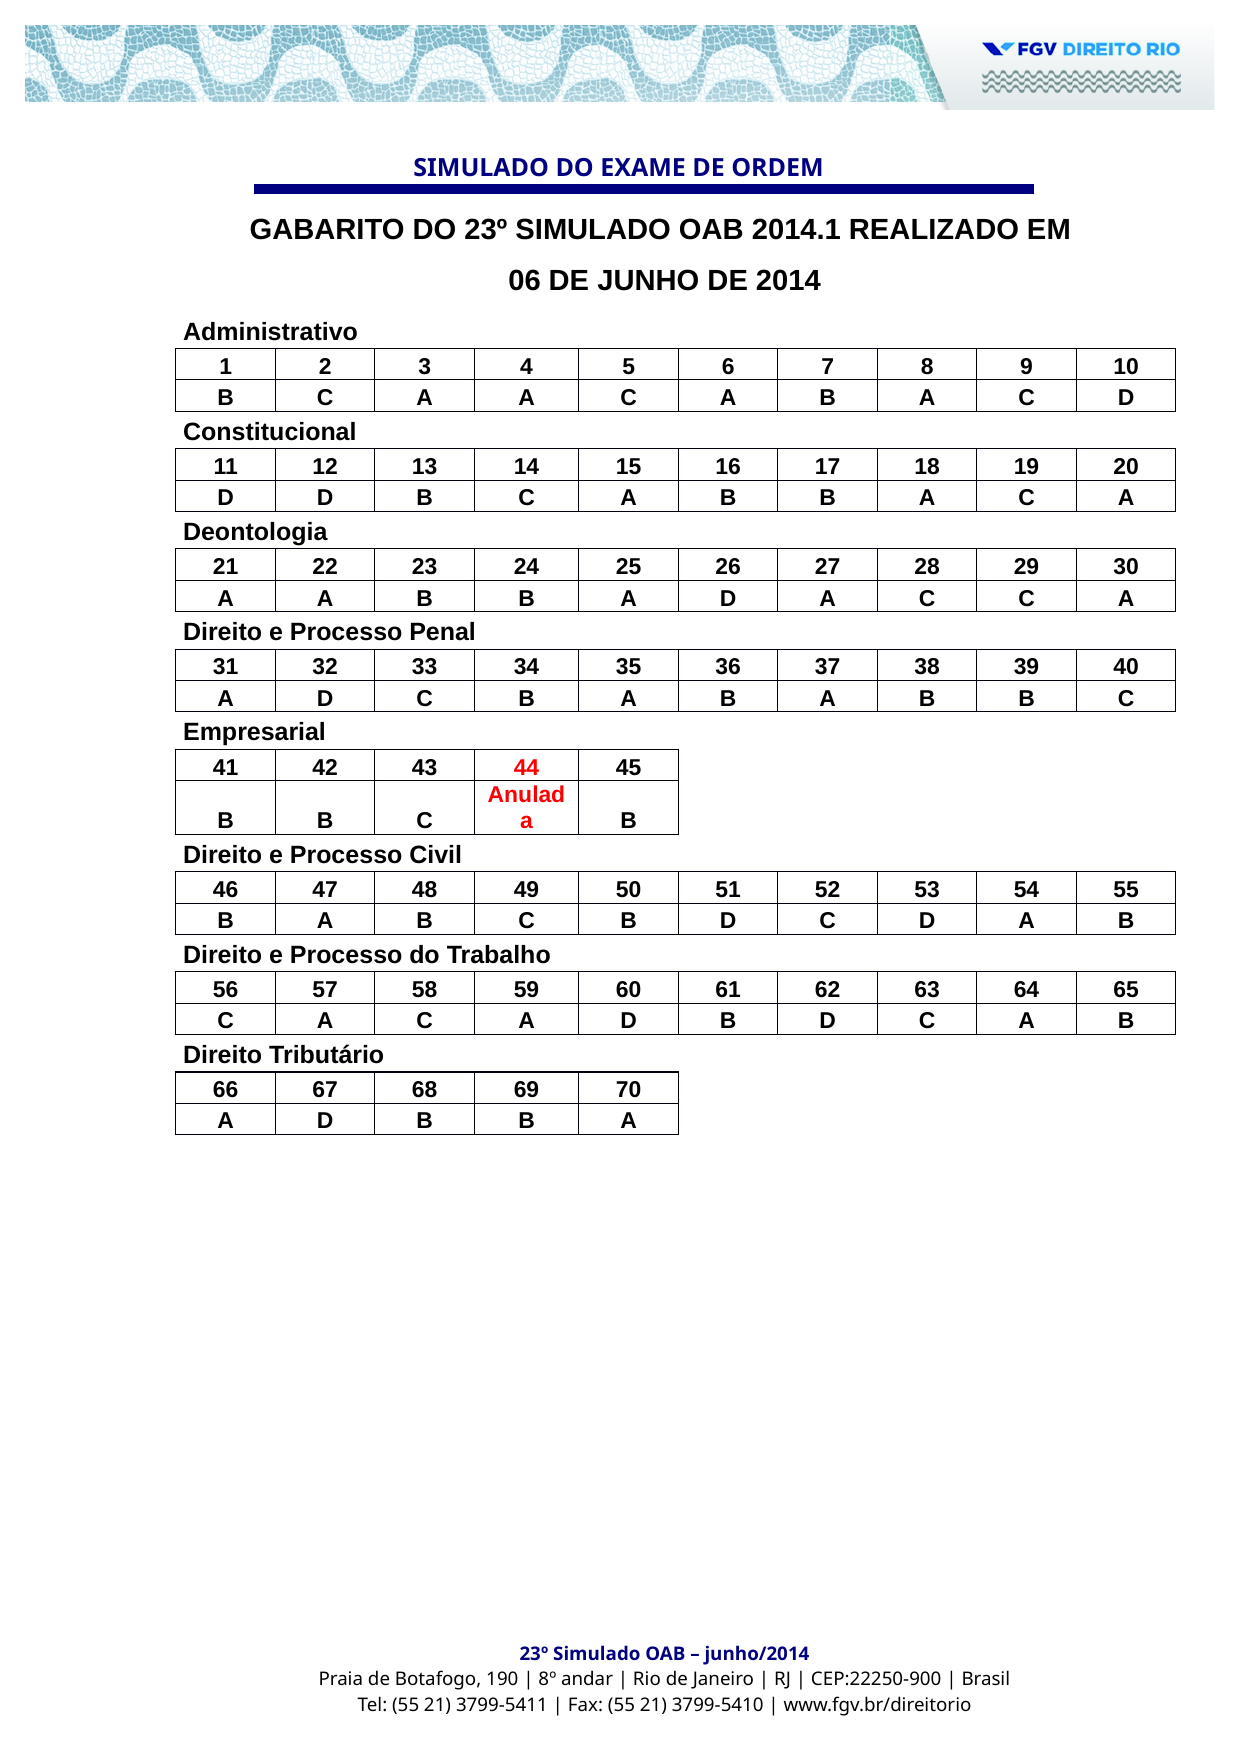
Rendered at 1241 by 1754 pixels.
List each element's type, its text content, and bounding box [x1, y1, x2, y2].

table_cell [877, 1103, 977, 1134]
table_cell [474, 413, 578, 446]
table_cell B [176, 380, 275, 411]
table_cell B [276, 781, 374, 833]
table_cell 18 [878, 449, 976, 479]
table_cell 66 [176, 1073, 275, 1103]
table_cell C [878, 1004, 976, 1034]
table_cell 7 [778, 349, 877, 379]
table_cell 9 [977, 349, 1076, 379]
table_header [678, 313, 778, 346]
table_cell 2 [276, 349, 374, 379]
table_cell [678, 713, 778, 746]
table_cell Empresarial [176, 713, 374, 746]
table_cell B [475, 581, 578, 611]
table_cell Direito e Processo Penal [176, 613, 578, 646]
table_cell B [176, 904, 275, 934]
table_header Administrativo [176, 313, 374, 346]
table_cell [579, 1036, 678, 1069]
table_cell 21 [176, 549, 275, 579]
table_cell C [778, 904, 877, 934]
table_cell C [878, 581, 976, 611]
table_cell [778, 936, 877, 969]
table_cell [778, 1071, 877, 1103]
table_cell 69 [475, 1073, 578, 1103]
table_cell A [579, 481, 678, 511]
table_cell 63 [878, 972, 976, 1002]
table_cell C [276, 380, 374, 411]
table_cell A [579, 581, 678, 611]
table_cell [977, 936, 1076, 969]
table_cell A [176, 1104, 275, 1134]
table_cell [977, 749, 1076, 780]
table_cell B [878, 681, 976, 711]
table_cell D [276, 1104, 374, 1134]
table_cell [778, 513, 877, 546]
table_cell [1076, 936, 1176, 969]
table_cell A [475, 1004, 578, 1034]
table_cell [877, 749, 977, 780]
table_cell B [579, 781, 678, 833]
table_cell [678, 936, 778, 969]
table_cell 40 [1077, 650, 1175, 680]
table_cell 46 [176, 872, 275, 902]
table_cell 60 [579, 972, 678, 1002]
text GABARITO DO 23º SIMULADO OAB 2014.1 REALIZADO EM [177, 212, 1152, 246]
table_cell [977, 613, 1076, 646]
table_cell A [176, 681, 275, 711]
table_cell [678, 413, 778, 446]
table_header [977, 313, 1076, 346]
table_cell Deontologia [176, 513, 374, 546]
table_cell A [375, 380, 474, 411]
table_cell [375, 713, 474, 746]
table_cell 39 [977, 650, 1076, 680]
table_cell 49 [475, 872, 578, 902]
table_cell 14 [475, 449, 578, 479]
table_header [375, 313, 474, 346]
table_cell C [977, 380, 1076, 411]
table_cell B [375, 581, 474, 611]
table_header [1076, 313, 1176, 346]
table_cell 58 [375, 972, 474, 1002]
table_cell [474, 1036, 578, 1069]
table_cell [679, 780, 778, 833]
table_cell [1076, 713, 1176, 746]
table_cell [579, 936, 678, 969]
table_header [474, 313, 578, 346]
table_cell [877, 413, 977, 446]
table_cell [474, 836, 578, 869]
table_cell [877, 836, 977, 869]
table_cell [778, 713, 877, 746]
table_cell 38 [878, 650, 976, 680]
table_cell 36 [679, 650, 777, 680]
table_cell Direito e Processo do Trabalho [176, 936, 578, 969]
table_cell [778, 836, 877, 869]
table_cell Direito Tributário [176, 1036, 474, 1069]
table_cell 19 [977, 449, 1076, 479]
table_cell A [276, 581, 374, 611]
table_cell D [679, 904, 777, 934]
table_cell 64 [977, 972, 1076, 1002]
table_cell A [579, 1104, 678, 1134]
table_cell [678, 613, 778, 646]
table_cell 31 [176, 650, 275, 680]
table_cell 59 [475, 972, 578, 1002]
table_cell 33 [375, 650, 474, 680]
table_cell A [878, 380, 976, 411]
table_cell D [878, 904, 976, 934]
table_cell C [375, 781, 474, 833]
table_cell [679, 1103, 778, 1134]
table_cell D [176, 481, 275, 511]
table_cell 10 [1077, 349, 1175, 379]
table_cell 57 [276, 972, 374, 1002]
table_cell D [579, 1004, 678, 1034]
table_cell 29 [977, 549, 1076, 579]
table_cell [877, 1036, 977, 1069]
table_cell A [276, 904, 374, 934]
table_cell 48 [375, 872, 474, 902]
table_cell C [579, 380, 678, 411]
table_cell [1076, 836, 1176, 869]
table_cell [778, 613, 877, 646]
table_cell C [375, 1004, 474, 1034]
table_cell 52 [778, 872, 877, 902]
table_cell [877, 780, 977, 833]
table_cell D [276, 481, 374, 511]
table_cell B [1077, 904, 1175, 934]
table_cell [1076, 749, 1176, 780]
table_cell 20 [1077, 449, 1175, 479]
table_cell [678, 836, 778, 869]
table_cell [375, 513, 474, 546]
table_cell A [1077, 581, 1175, 611]
table_cell 41 [176, 750, 275, 780]
table_cell 4 [475, 349, 578, 379]
table_cell 47 [276, 872, 374, 902]
table_cell D [679, 581, 777, 611]
table_cell [877, 713, 977, 746]
table_cell [375, 413, 474, 446]
table_cell 26 [679, 549, 777, 579]
table_cell 53 [878, 872, 976, 902]
table_cell B [778, 481, 877, 511]
table_cell B [679, 1004, 777, 1034]
table_cell B [579, 904, 678, 934]
table_cell 32 [276, 650, 374, 680]
table_cell B [375, 904, 474, 934]
table_cell 44 [475, 750, 578, 780]
table_cell A [679, 380, 777, 411]
table_cell B [1077, 1004, 1175, 1034]
table_cell 24 [475, 549, 578, 579]
table_cell C [1077, 681, 1175, 711]
picture [25, 25, 1215, 110]
text 06 DE JUNHO DE 2014 [177, 263, 1152, 296]
table_cell [1076, 413, 1176, 446]
table_cell [579, 613, 678, 646]
table_cell 16 [679, 449, 777, 479]
table_cell [1076, 513, 1176, 546]
table_cell [1076, 1036, 1176, 1069]
table_cell [877, 936, 977, 969]
table_cell B [375, 1104, 474, 1134]
table_header [877, 313, 977, 346]
table_cell [679, 1071, 778, 1103]
table_cell 15 [579, 449, 678, 479]
table_cell [977, 780, 1076, 833]
table_cell [778, 780, 877, 833]
table_cell B [176, 781, 275, 833]
table_cell 54 [977, 872, 1076, 902]
table_cell Direito e Processo Civil [176, 836, 474, 869]
table_cell 27 [778, 549, 877, 579]
table_cell B [679, 681, 777, 711]
table_cell A [977, 1004, 1076, 1034]
table_cell A [878, 481, 976, 511]
table_cell [977, 836, 1076, 869]
table_cell 45 [579, 750, 678, 780]
table_cell 11 [176, 449, 275, 479]
table_cell [1076, 1071, 1176, 1103]
table_cell 22 [276, 549, 374, 579]
table_cell A [176, 581, 275, 611]
table_cell [877, 513, 977, 546]
table_header [778, 313, 877, 346]
table_cell [1076, 1103, 1176, 1134]
table_cell 61 [679, 972, 777, 1002]
table_cell [977, 1103, 1076, 1134]
table_cell [579, 836, 678, 869]
table_cell [977, 1036, 1076, 1069]
table_cell C [176, 1004, 275, 1034]
table_cell B [679, 481, 777, 511]
table_cell [1076, 613, 1176, 646]
table_cell B [977, 681, 1076, 711]
table_cell C [977, 581, 1076, 611]
table_cell A [475, 380, 578, 411]
table_cell [778, 749, 877, 780]
table_cell [778, 1036, 877, 1069]
table_cell 13 [375, 449, 474, 479]
table_cell A [778, 681, 877, 711]
table_cell [1076, 780, 1176, 833]
table_cell [977, 513, 1076, 546]
table_cell 43 [375, 750, 474, 780]
table_cell [678, 513, 778, 546]
table_cell 67 [276, 1073, 374, 1103]
table_cell 3 [375, 349, 474, 379]
table_cell A [579, 681, 678, 711]
table_header [579, 313, 678, 346]
table_cell 68 [375, 1073, 474, 1103]
table_cell A [1077, 481, 1175, 511]
table_cell [977, 1071, 1076, 1103]
table_cell [778, 1103, 877, 1134]
table_cell 25 [579, 549, 678, 579]
table_cell C [375, 681, 474, 711]
table_cell B [475, 681, 578, 711]
table_cell 50 [579, 872, 678, 902]
table_cell 23 [375, 549, 474, 579]
table_cell A [977, 904, 1076, 934]
table_cell C [977, 481, 1076, 511]
table_cell 28 [878, 549, 976, 579]
table_cell 17 [778, 449, 877, 479]
table_cell D [1077, 380, 1175, 411]
table_cell [877, 1071, 977, 1103]
table_cell [977, 713, 1076, 746]
table_cell [877, 613, 977, 646]
table_cell 8 [878, 349, 976, 379]
table_cell Anulada [475, 781, 578, 833]
table_cell 34 [475, 650, 578, 680]
table_cell A [276, 1004, 374, 1034]
table_cell B [778, 380, 877, 411]
table_cell 51 [679, 872, 777, 902]
table_cell 37 [778, 650, 877, 680]
table_cell 56 [176, 972, 275, 1002]
table_cell 30 [1077, 549, 1175, 579]
table_cell 62 [778, 972, 877, 1002]
table_cell C [475, 904, 578, 934]
table_cell 55 [1077, 872, 1175, 902]
table_cell [977, 413, 1076, 446]
table_cell 5 [579, 349, 678, 379]
table_cell [678, 1036, 778, 1069]
table_cell 35 [579, 650, 678, 680]
table_cell 1 [176, 349, 275, 379]
table_cell 42 [276, 750, 374, 780]
table_cell B [375, 481, 474, 511]
table_cell D [276, 681, 374, 711]
table_cell Constitucional [176, 413, 374, 446]
table_cell 70 [579, 1073, 678, 1103]
table_cell 12 [276, 449, 374, 479]
table_cell [679, 749, 778, 780]
table_cell B [475, 1104, 578, 1134]
table_cell [778, 413, 877, 446]
table_cell [579, 513, 678, 546]
table_cell [579, 713, 678, 746]
table_cell C [475, 481, 578, 511]
table_cell [579, 413, 678, 446]
table_cell D [778, 1004, 877, 1034]
table_cell A [778, 581, 877, 611]
table_cell 65 [1077, 972, 1175, 1002]
table_cell 6 [679, 349, 777, 379]
table_cell [474, 513, 578, 546]
table_cell [474, 713, 578, 746]
